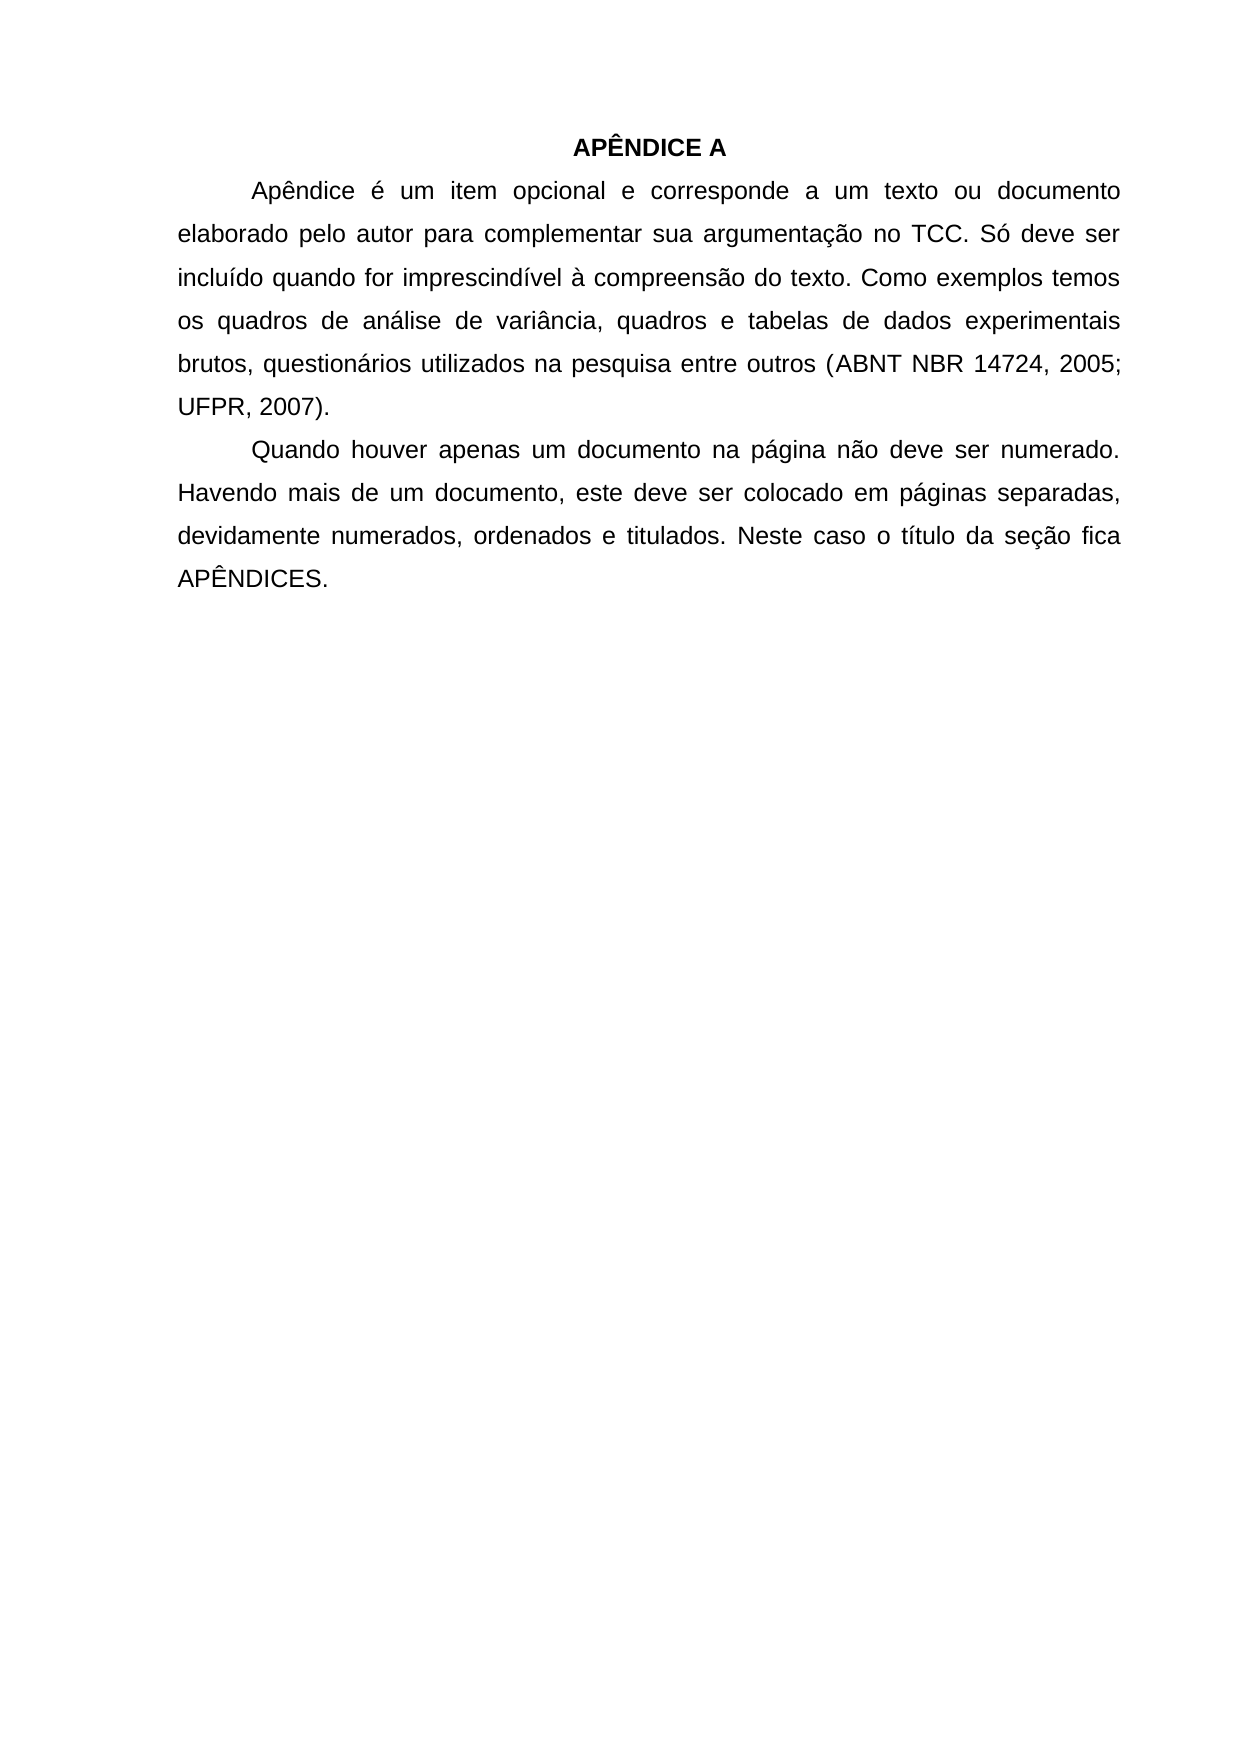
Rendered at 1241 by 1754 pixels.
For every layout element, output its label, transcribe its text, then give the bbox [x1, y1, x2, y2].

text Apêndice é um item opcional e corresponde a um texto ou documento elaborado pelo autor para complementar sua argumentação no TCC. Só deve ser incluído quando for imprescindível à compreensão do texto. Como exemplos temos os quadros de análise de variância, quadros e tabelas de dados experimentais brutos, questionários utilizados na pesquisa entre outros (ABNT NBR 14724, 2005; UFPR, 2007). [177, 176, 1122, 421]
text Quando houver apenas um documento na página não deve ser numerado. Havendo mais de um documento, este deve ser colocado em páginas separadas, devidamente numerados, ordenados e titulados. Neste caso o título da seção fica APÊNDICES. [177, 435, 1122, 593]
subtitle APÊNDICE A [177, 133, 1122, 162]
